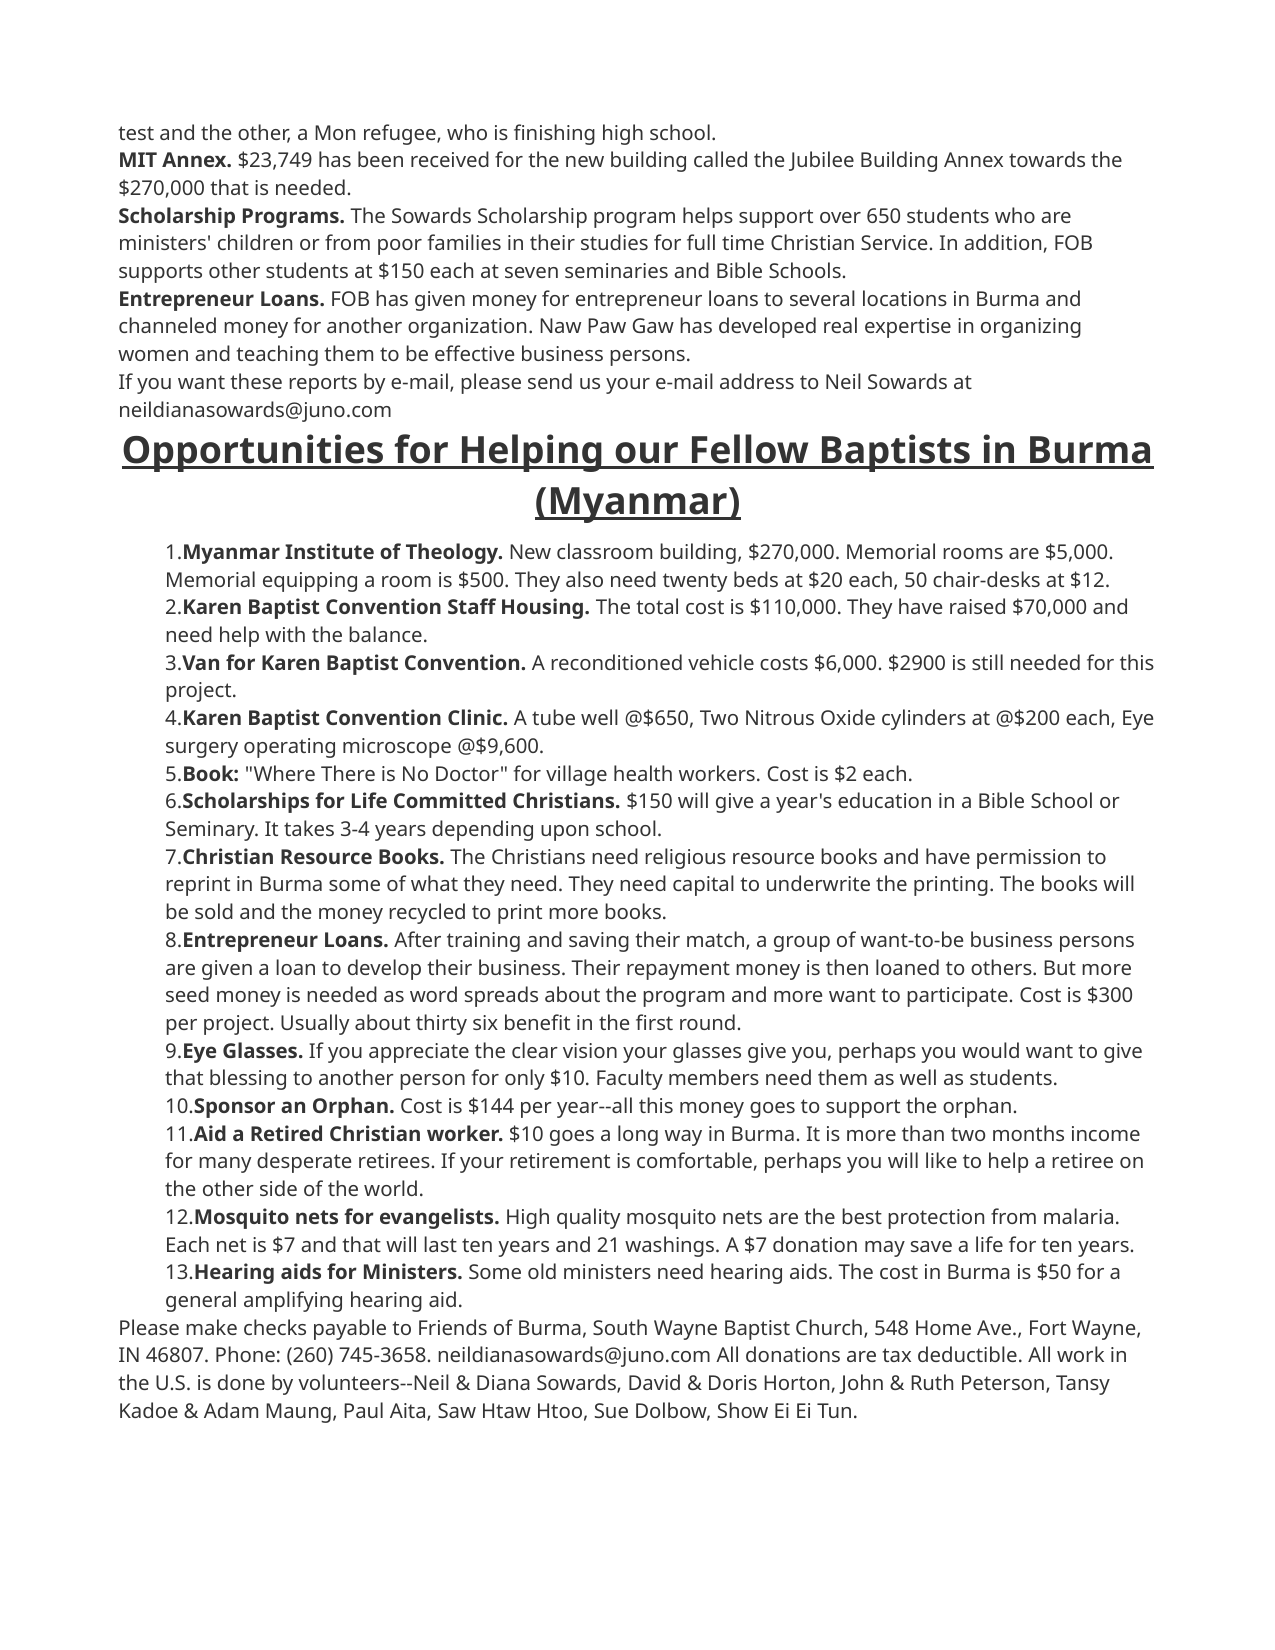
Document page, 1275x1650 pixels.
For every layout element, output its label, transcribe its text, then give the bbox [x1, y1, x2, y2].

text Please make checks payable to Friends of Burma, South Wayne Baptist Church, 548 Home Ave., Fort Wayne, IN 46807. Phone: (260) 745-3658. neildianasowards@juno.com All donations are tax deductible. All work in the U.S. is done by volunteers--Neil & Diana Sowards, David & Doris Horton, John & Ruth Peterson, Tansy Kadoe & Adam Maung, Paul Aita, Saw Htaw Htoo, Sue Dolbow, Show Ei Ei Tun. [118, 1313, 1157, 1424]
text MIT Annex. $23,749 has been received for the new building called the Jubilee Building Annex towards the $270,000 that is needed. [118, 146, 1157, 201]
list Christian Resource Books. The Christians need religious resource books and have permission to reprint in Burma some of what they need. They need capital to underwrite the printing. The books will be sold and the money recycled to print more books. [118, 842, 1157, 925]
list Book: "Where There is No Doctor" for village health workers. Cost is $2 each. [118, 759, 1157, 787]
list Karen Baptist Convention Staff Housing. The total cost is $110,000. They have raised $70,000 and need help with the balance. [118, 593, 1157, 648]
text test and the other, a Mon refugee, who is finishing high school. [118, 118, 1157, 146]
list Van for Karen Baptist Convention. A reconditioned vehicle costs $6,000. $2900 is still needed for this project. [118, 648, 1157, 704]
list Sponsor an Orphan. Cost is $144 per year--all this money goes to support the orphan. [118, 1092, 1157, 1119]
list Mosquito nets for evangelists. High quality mosquito nets are the best protection from malaria. Each net is $7 and that will last ten years and 21 washings. A $7 donation may save a life for ten years. [118, 1202, 1157, 1258]
text Scholarship Programs. The Sowards Scholarship program helps support over 650 students who are ministers' children or from poor families in their studies for full time Christian Service. In addition, FOB supports other students at $150 each at seven seminaries and Bible Schools. [118, 201, 1157, 284]
text Entrepreneur Loans. FOB has given money for entrepreneur loans to several locations in Burma and channeled money for another organization. Naw Paw Gaw has developed real expertise in organizing women and teaching them to be effective business persons. [118, 284, 1157, 367]
list Hearing aids for Ministers. Some old ministers need hearing aids. The cost in Burma is $50 for a general amplifying hearing aid. [118, 1258, 1157, 1313]
text If you want these reports by e-mail, please send us your e-mail address to Neil Sowards at neildianasowards@juno.com [118, 367, 1157, 423]
list Scholarships for Life Committed Christians. $150 will give a year's education in a Bible School or Seminary. It takes 3-4 years depending upon school. [118, 787, 1157, 842]
list Entrepreneur Loans. After training and saving their match, a group of want-to-be business persons are given a loan to develop their business. Their repayment money is then loaned to others. But more seed money is needed as word spreads about the program and more want to participate. Cost is $300 per project. Usually about thirty six benefit in the first round. [118, 925, 1157, 1036]
text Opportunities for Helping our Fellow Baptists in Burma (Myanmar) [118, 423, 1157, 525]
list Eye Glasses. If you appreciate the clear vision your glasses give you, perhaps you would want to give that blessing to another person for only $10. Faculty members need them as well as students. [118, 1036, 1157, 1092]
list Karen Baptist Convention Clinic. A tube well @$650, Two Nitrous Oxide cylinders at @$200 each, Eye surgery operating microscope @$9,600. [118, 704, 1157, 759]
list Myanmar Institute of Theology. New classroom building, $270,000. Memorial rooms are $5,000. Memorial equipping a room is $500. They also need twenty beds at $20 each, 50 chair-desks at $12. [118, 537, 1157, 593]
list Aid a Retired Christian worker. $10 goes a long way in Burma. It is more than two months income for many desperate retirees. If your retirement is comfortable, perhaps you will like to help a retiree on the other side of the world. [118, 1119, 1157, 1202]
